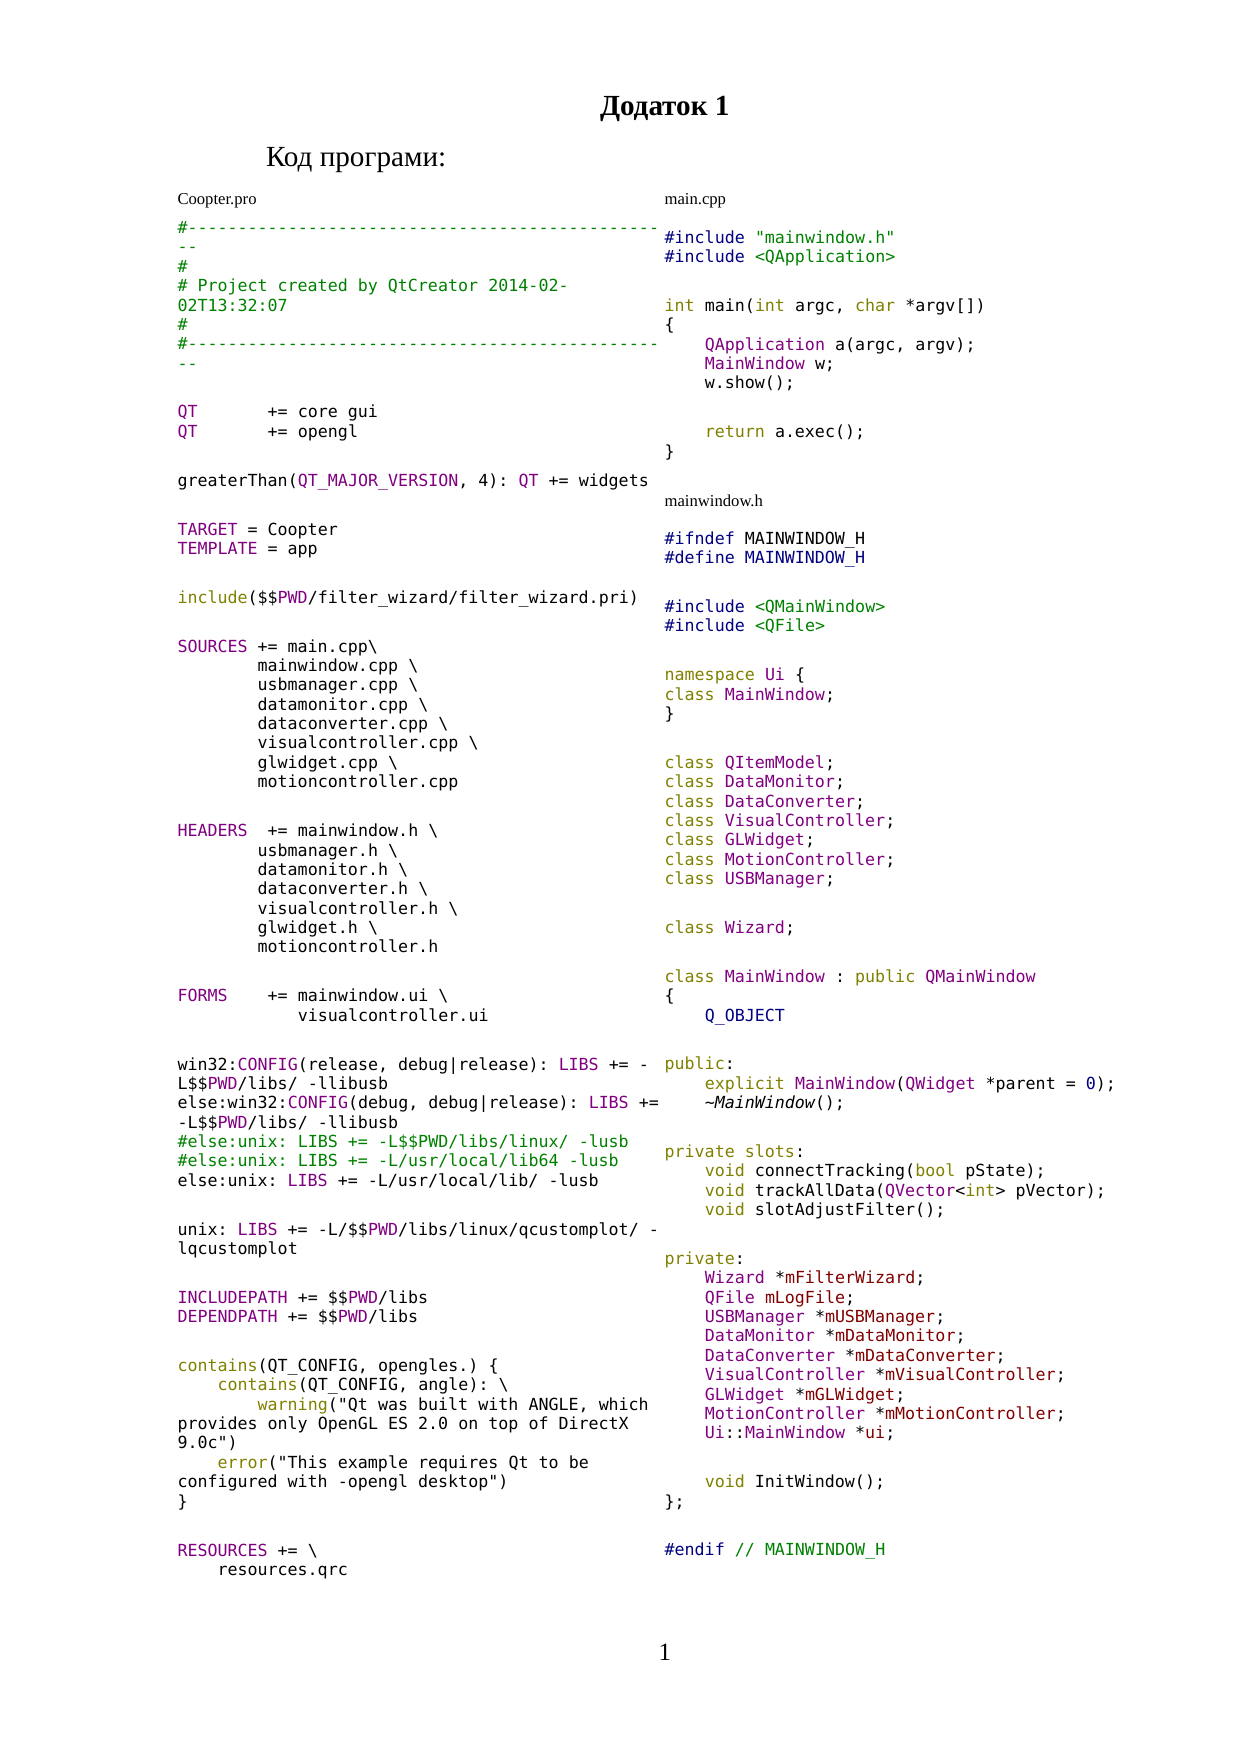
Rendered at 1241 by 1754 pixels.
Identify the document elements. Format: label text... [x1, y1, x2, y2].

text contains(QT_CONFIG, angle): \ [177, 1375, 664, 1395]
text class Wizard; [664, 918, 1152, 937]
text win32:CONFIG(release, debug|release): LIBS += -L$$PWD/libs/ -llibusb [177, 1054, 664, 1093]
text Coopter.pro [177, 189, 664, 208]
text } [177, 1492, 664, 1511]
text dataconverter.cpp \ [177, 714, 664, 733]
text explicit MainWindow(QWidget *parent = 0); [664, 1074, 1152, 1093]
text visualcontroller.h \ [177, 898, 664, 918]
text #else:unix: LIBS += -L$$PWD/libs/linux/ -lusb [177, 1132, 664, 1151]
text MotionController *mMotionController; [664, 1404, 1152, 1423]
text QT += opengl [177, 422, 664, 441]
text #include <QMainWindow> [664, 597, 1152, 616]
text int main(int argc, char *argv[]) [664, 296, 1152, 315]
text error("This example requires Qt to be configured with -opengl desktop") [177, 1453, 664, 1492]
text #endif // MAINWINDOW_H [664, 1540, 1152, 1560]
text private slots: [664, 1142, 1152, 1161]
text DataMonitor *mDataMonitor; [664, 1326, 1152, 1346]
text USBManager *mUSBManager; [664, 1307, 1152, 1326]
text glwidget.cpp \ [177, 753, 664, 772]
text class VisualController; [664, 811, 1152, 830]
text w.show(); [664, 373, 1152, 393]
text class MotionController; [664, 849, 1152, 869]
text FORMS += mainwindow.ui \ [177, 986, 664, 1006]
text #else:unix: LIBS += -L/usr/local/lib64 -lusb [177, 1151, 664, 1171]
text GLWidget *mGLWidget; [664, 1384, 1152, 1404]
text }; [664, 1491, 1152, 1511]
text void slotAdjustFilter(); [664, 1200, 1152, 1219]
text void InitWindow(); [664, 1472, 1152, 1491]
text } [664, 704, 1152, 723]
text visualcontroller.cpp \ [177, 733, 664, 753]
text Додаток 1 [177, 88, 1152, 122]
text ~MainWindow(); [664, 1093, 1152, 1112]
text visualcontroller.ui [177, 1006, 664, 1025]
text main.cpp [664, 189, 1152, 208]
text QFile mLogFile; [664, 1288, 1152, 1307]
text warning("Qt was built with ANGLE, which provides only OpenGL ES 2.0 on top of DirectX 9.0c") [177, 1395, 664, 1453]
text return a.exec(); [664, 422, 1152, 441]
text private: [664, 1249, 1152, 1268]
text class MainWindow; [664, 684, 1152, 704]
text # [177, 257, 664, 276]
text #include <QApplication> [664, 247, 1152, 266]
text RESOURCES += \ [177, 1540, 664, 1560]
text namespace Ui { [664, 665, 1152, 684]
text Wizard *mFilterWizard; [664, 1268, 1152, 1288]
text #include <QFile> [664, 616, 1152, 636]
text else:unix: LIBS += -L/usr/local/lib/ -lusb [177, 1171, 664, 1190]
text else:win32:CONFIG(debug, debug|release): LIBS += -L$$PWD/libs/ -llibusb [177, 1093, 664, 1132]
text unix: LIBS += -L/$$PWD/libs/linux/qcustomplot/ -lqcustomplot [177, 1219, 664, 1258]
text mainwindow.h [664, 490, 1152, 509]
text include($$PWD/filter_wizard/filter_wizard.pri) [177, 588, 664, 607]
text class DataMonitor; [664, 772, 1152, 791]
text dataconverter.h \ [177, 879, 664, 898]
text } [664, 441, 1152, 461]
text #------------------------------------------------- [177, 334, 664, 373]
text #------------------------------------------------- [177, 218, 664, 257]
text #ifndef MAINWINDOW_H [664, 529, 1152, 548]
text Код програми: [177, 139, 1152, 172]
text class USBManager; [664, 869, 1152, 888]
text usbmanager.h \ [177, 840, 664, 860]
text datamonitor.h \ [177, 860, 664, 879]
text QT += core gui [177, 402, 664, 422]
text void connectTracking(bool pState); [664, 1161, 1152, 1181]
text class DataConverter; [664, 791, 1152, 811]
text SOURCES += main.cpp\ [177, 637, 664, 656]
text #define MAINWINDOW_H [664, 548, 1152, 567]
text motioncontroller.h [177, 937, 664, 957]
text datamonitor.cpp \ [177, 695, 664, 714]
text motioncontroller.cpp [177, 772, 664, 792]
text TEMPLATE = app [177, 539, 664, 558]
text #include "mainwindow.h" [664, 227, 1152, 247]
text class QItemModel; [664, 753, 1152, 772]
text { [664, 986, 1152, 1005]
text MainWindow w; [664, 354, 1152, 373]
text HEADERS += mainwindow.h \ [177, 821, 664, 840]
text glwidget.h \ [177, 918, 664, 937]
text mainwindow.cpp \ [177, 656, 664, 675]
text greaterThan(QT_MAJOR_VERSION, 4): QT += widgets [177, 471, 664, 490]
text void trackAllData(QVector<int> pVector); [664, 1181, 1152, 1200]
text { [664, 315, 1152, 334]
text VisualController *mVisualController; [664, 1365, 1152, 1384]
text Ui::MainWindow *ui; [664, 1423, 1152, 1443]
text contains(QT_CONFIG, opengles.) { [177, 1356, 664, 1375]
text QApplication a(argc, argv); [664, 334, 1152, 354]
text DEPENDPATH += $$PWD/libs [177, 1307, 664, 1326]
text class GLWidget; [664, 830, 1152, 849]
text usbmanager.cpp \ [177, 675, 664, 695]
text # [177, 315, 664, 334]
text resources.qrc [177, 1560, 664, 1579]
text # Project created by QtCreator 2014-02-02T13:32:07 [177, 276, 664, 315]
text INCLUDEPATH += $$PWD/libs [177, 1288, 664, 1307]
text class MainWindow : public QMainWindow [664, 967, 1152, 986]
text Q_OBJECT [664, 1005, 1152, 1025]
text DataConverter *mDataConverter; [664, 1346, 1152, 1365]
text public: [664, 1054, 1152, 1074]
text TARGET = Coopter [177, 519, 664, 539]
